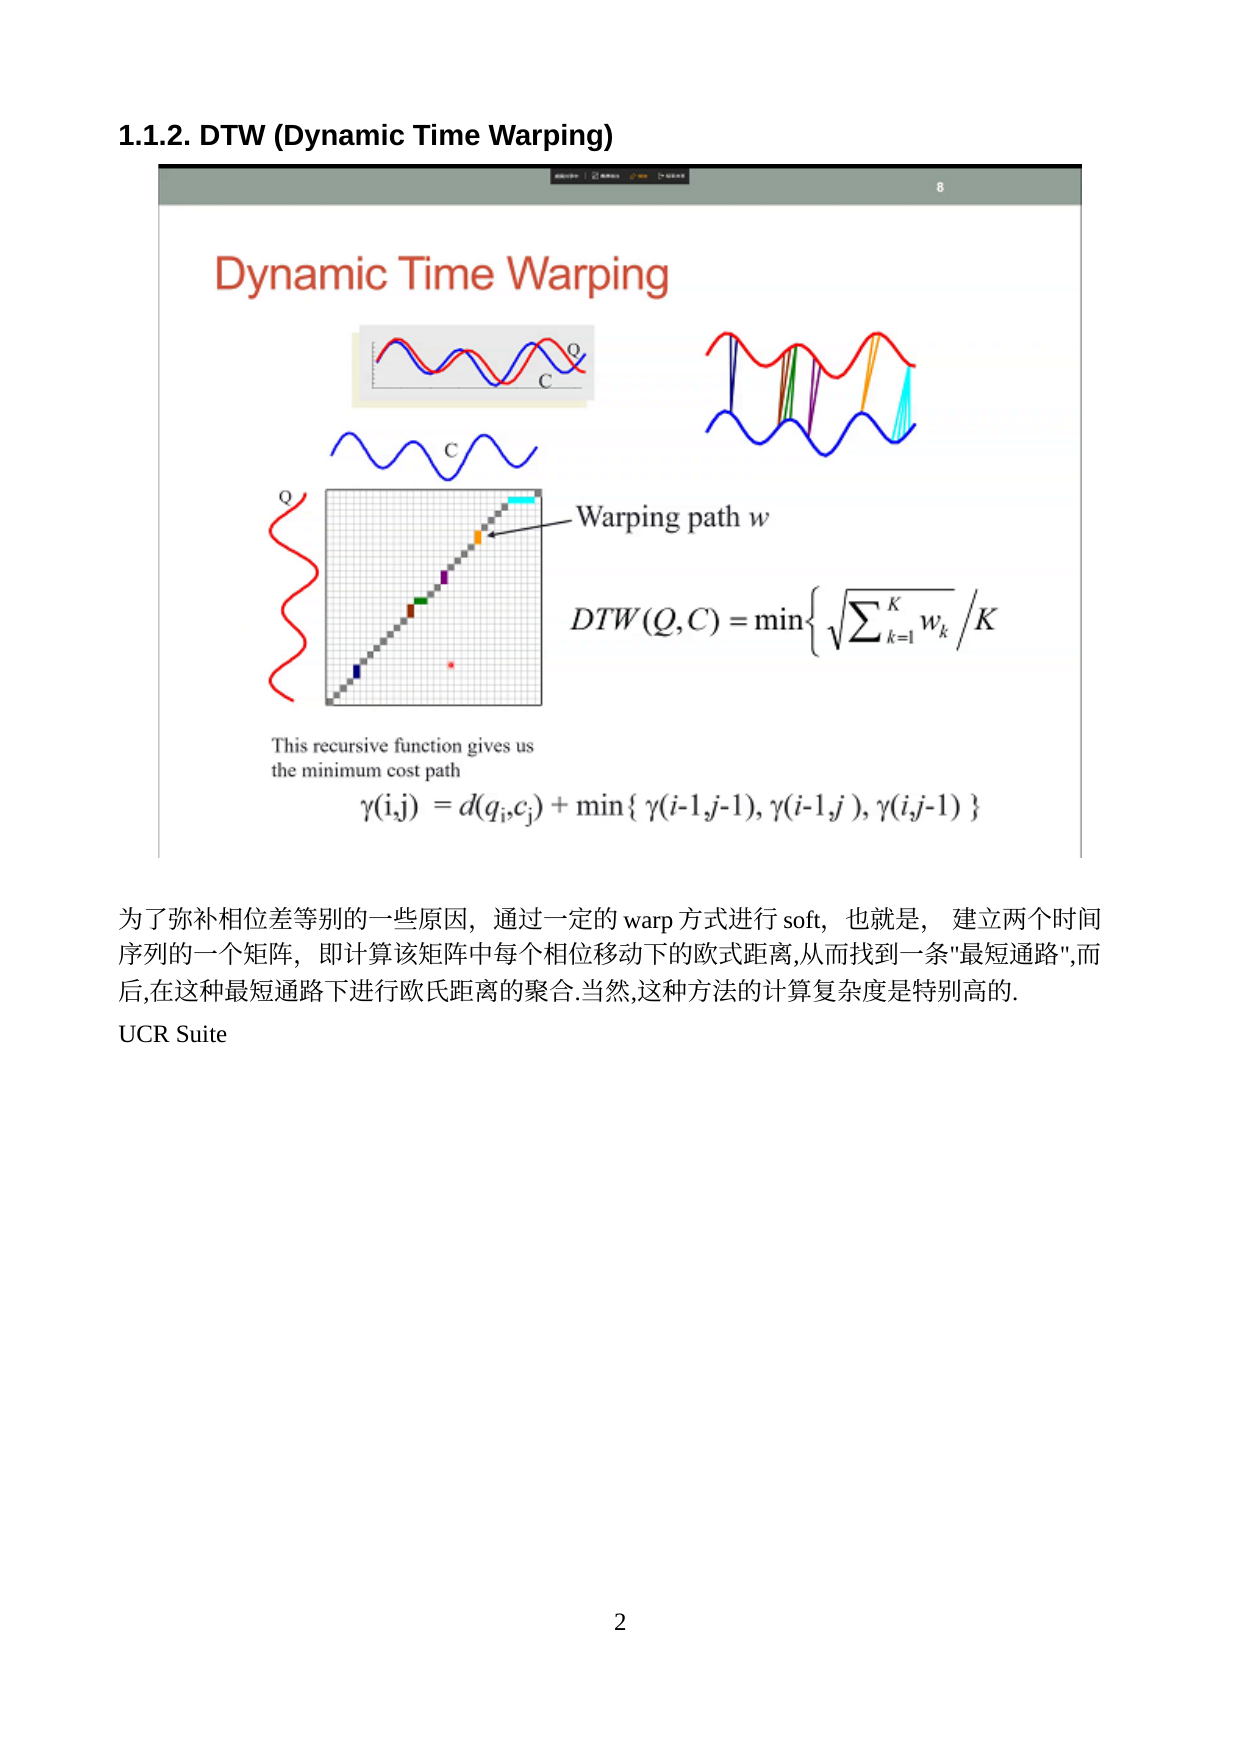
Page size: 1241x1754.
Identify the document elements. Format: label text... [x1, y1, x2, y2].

subtitle DTW (Dynamic Time Warping) [118, 118, 1122, 152]
text UCR Suite [118, 1019, 1122, 1048]
text 为了弥补相位差等别的一些原因，通过一定的warp方式进行soft，也就是， 建立两个时间序列的一个矩阵，即计算该矩阵中每个相位移动下的欧式距离,从而找到一条"最短通路",而后,在这种最短通路下进行欧氏距离的聚合.当然,这种方法的计算复杂度是特别高的. [118, 899, 1122, 1007]
